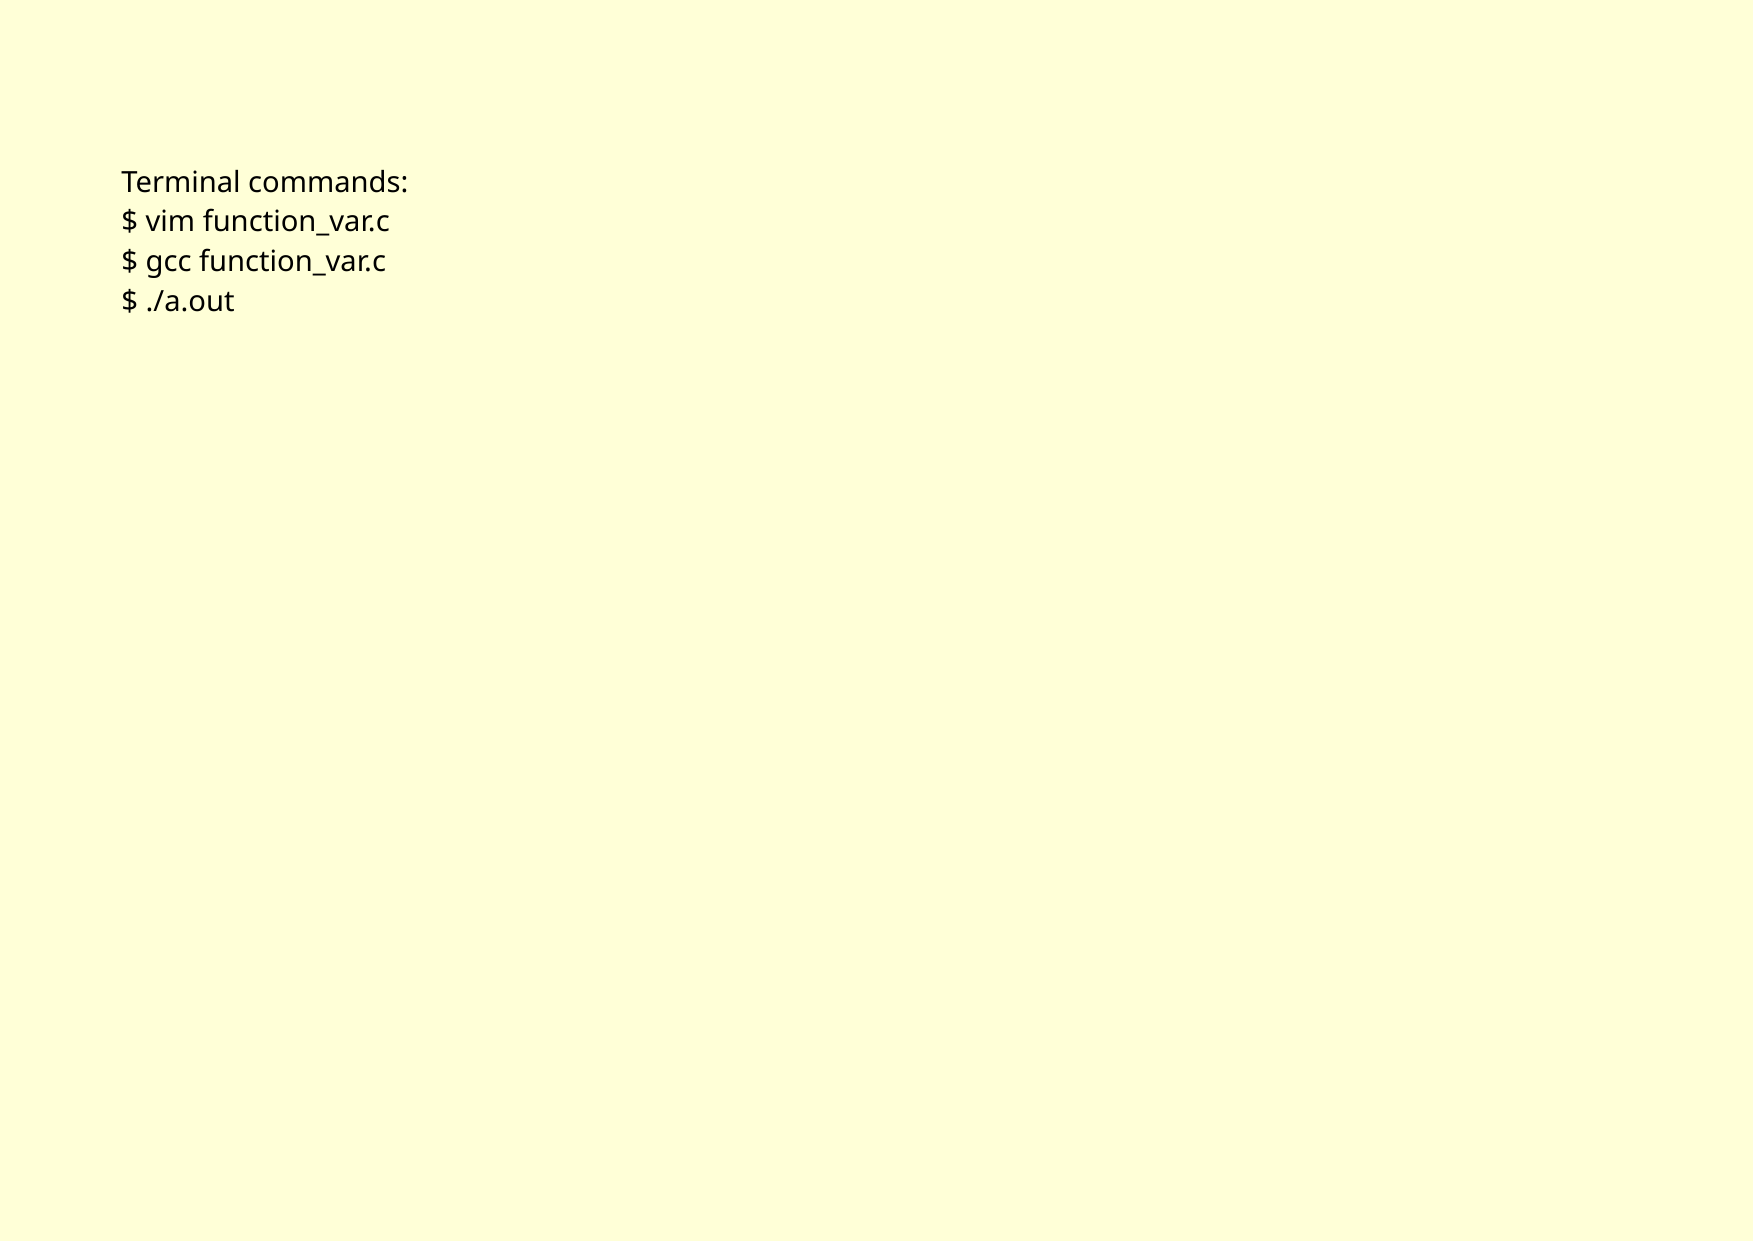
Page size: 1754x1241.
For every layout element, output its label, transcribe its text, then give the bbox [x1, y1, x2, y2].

text $ gcc function_var.c [121, 240, 1632, 280]
text Terminal commands: [121, 161, 1632, 201]
text $ vim function_var.c [121, 201, 1632, 240]
text $ ./a.out [121, 280, 1632, 319]
